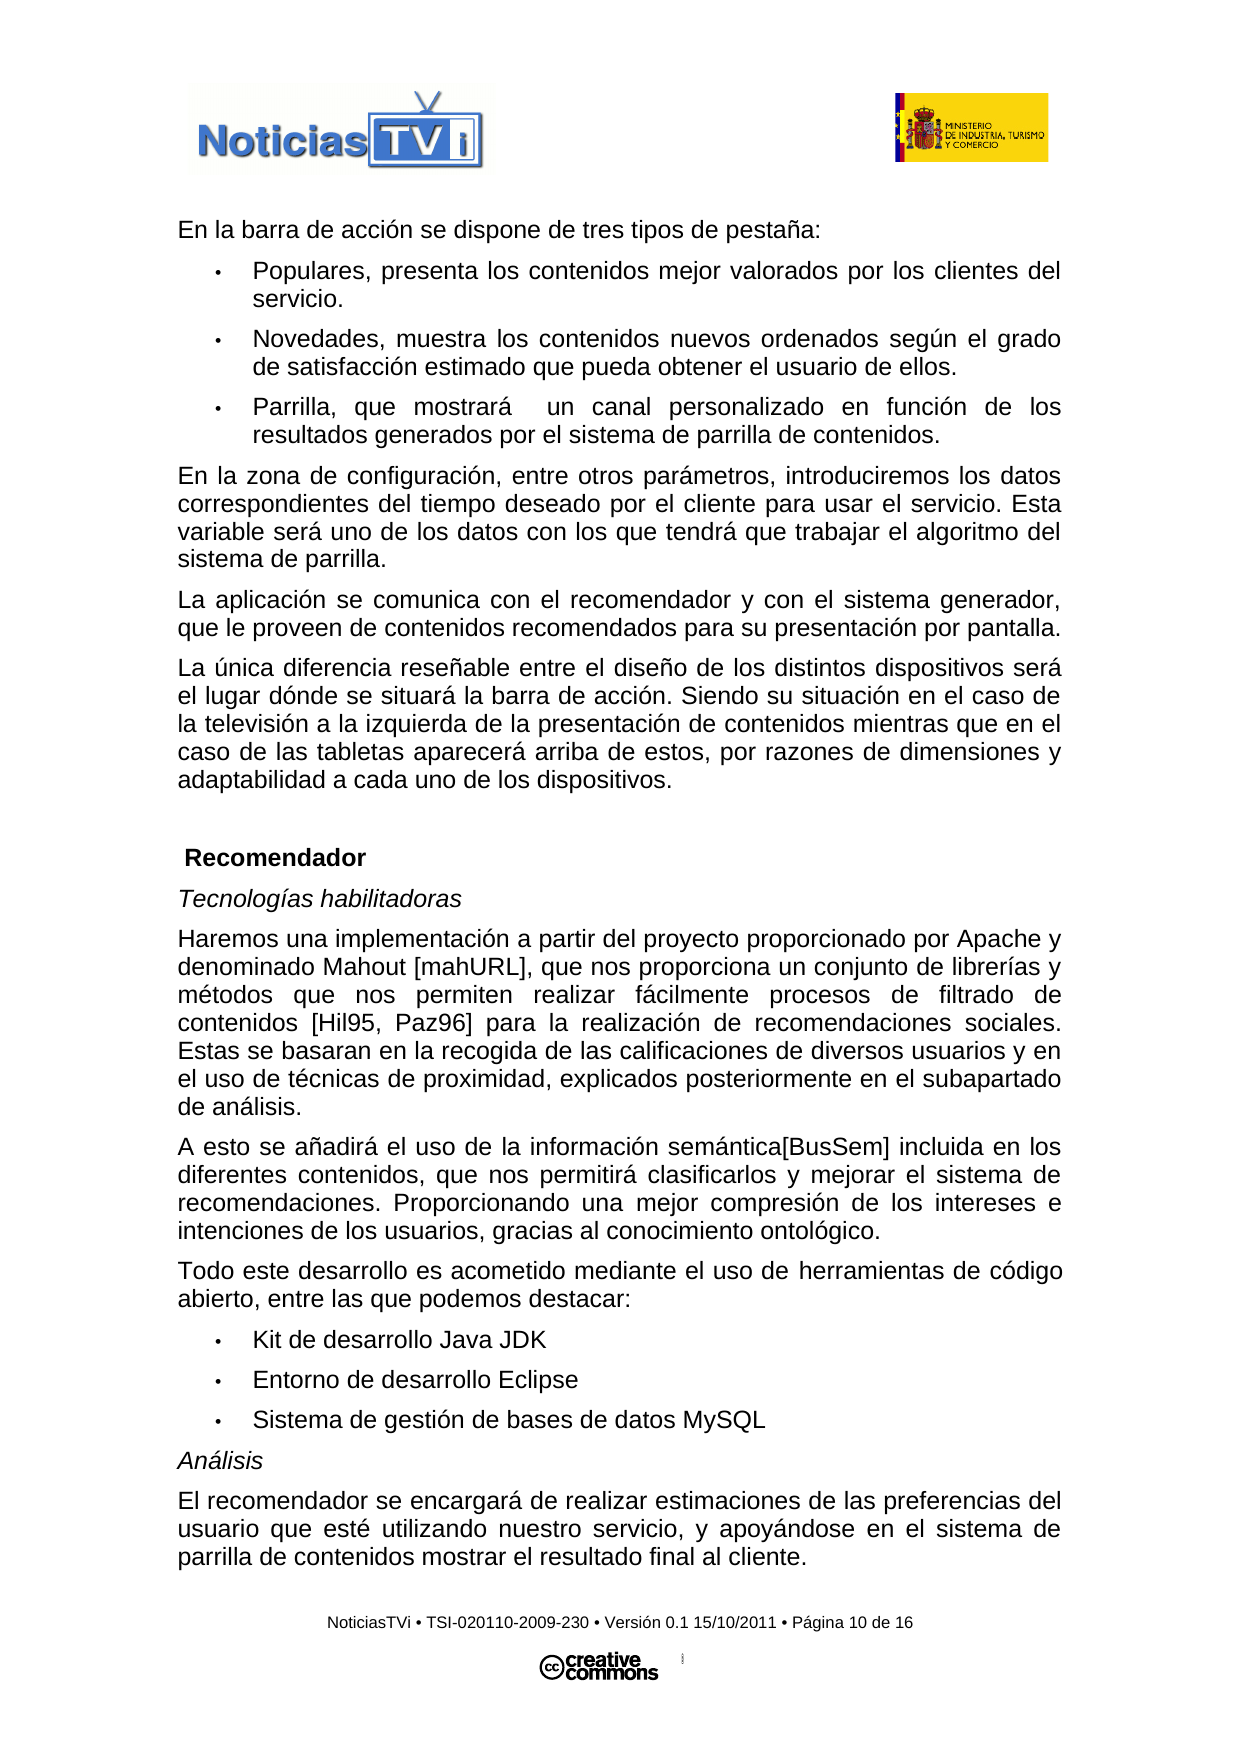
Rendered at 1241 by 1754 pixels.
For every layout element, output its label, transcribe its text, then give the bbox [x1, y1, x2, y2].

subtitle Recomendador [177, 844, 1063, 872]
text Haremos una implementación a partir del proyecto proporcionado por Apache y denominado Mahout [mahURL], que nos proporciona un conjunto de librerías y métodos que nos permiten realizar fácilmente procesos de filtrado de contenidos [Hil95, Paz96] para la realización de recomendaciones sociales. Estas se basaran en la recogida de las calificaciones de diversos usuarios y en el uso de técnicas de proximidad, explicados posteriormente en el subapartado de análisis. [177, 925, 1063, 1120]
text En la barra de acción se dispone de tres tipos de pestaña: [177, 216, 1063, 244]
list Parrilla, que mostrará un canal personalizado en función de los resultados generados por el sistema de parrilla de contenidos. [215, 393, 1063, 449]
list Kit de desarrollo Java JDK [215, 1325, 1063, 1353]
list Entorno de desarrollo Eclipse [215, 1366, 1063, 1394]
text Tecnologías habilitadoras [177, 884, 1063, 912]
text Análisis [177, 1447, 1063, 1474]
picture [187, 83, 496, 175]
text A esto se añadirá el uso de la información semántica[BusSem] incluida en los diferentes contenidos, que nos permitirá clasificarlos y mejorar el sistema de recomendaciones. Proporcionando una mejor compresión de los intereses e intenciones de los usuarios, gracias al conocimiento ontológico. [177, 1133, 1063, 1244]
text El recomendador se encargará de realizar estimaciones de las preferencias del usuario que esté utilizando nuestro servicio, y apoyándose en el sistema de parrilla de contenidos mostrar el resultado final al cliente. [177, 1487, 1063, 1571]
text La aplicación se comunica con el recomendador y con el sistema generador, que le proveen de contenidos recomendados para su presentación por pantalla. [177, 586, 1063, 641]
list Sistema de gestión de bases de datos MySQL [215, 1406, 1063, 1434]
text La única diferencia reseñable entre el diseño de los distintos dispositivos será el lugar dónde se situará la barra de acción. Siendo su situación en el caso de la televisión a la izquierda de la presentación de contenidos mientras que en el caso de las tabletas aparecerá arriba de estos, por razones de dimensiones y adaptabilidad a cada uno de los dispositivos. [177, 654, 1063, 793]
picture [895, 93, 1049, 162]
text En la zona de configuración, entre otros parámetros, introduciremos los datos correspondientes del tiempo deseado por el cliente para usar el servicio. Esta variable será uno de los datos con los que tendrá que trabajar el algoritmo del sistema de parrilla. [177, 461, 1063, 573]
text Todo este desarrollo es acometido mediante el uso de herramientas de código abierto, entre las que podemos destacar: [177, 1257, 1063, 1313]
list Populares, presenta los contenidos mejor valorados por los clientes del servicio. [215, 256, 1063, 312]
list Novedades, muestra los contenidos nuevos ordenados según el grado de satisfacción estimado que pueda obtener el usuario de ellos. [215, 325, 1063, 381]
